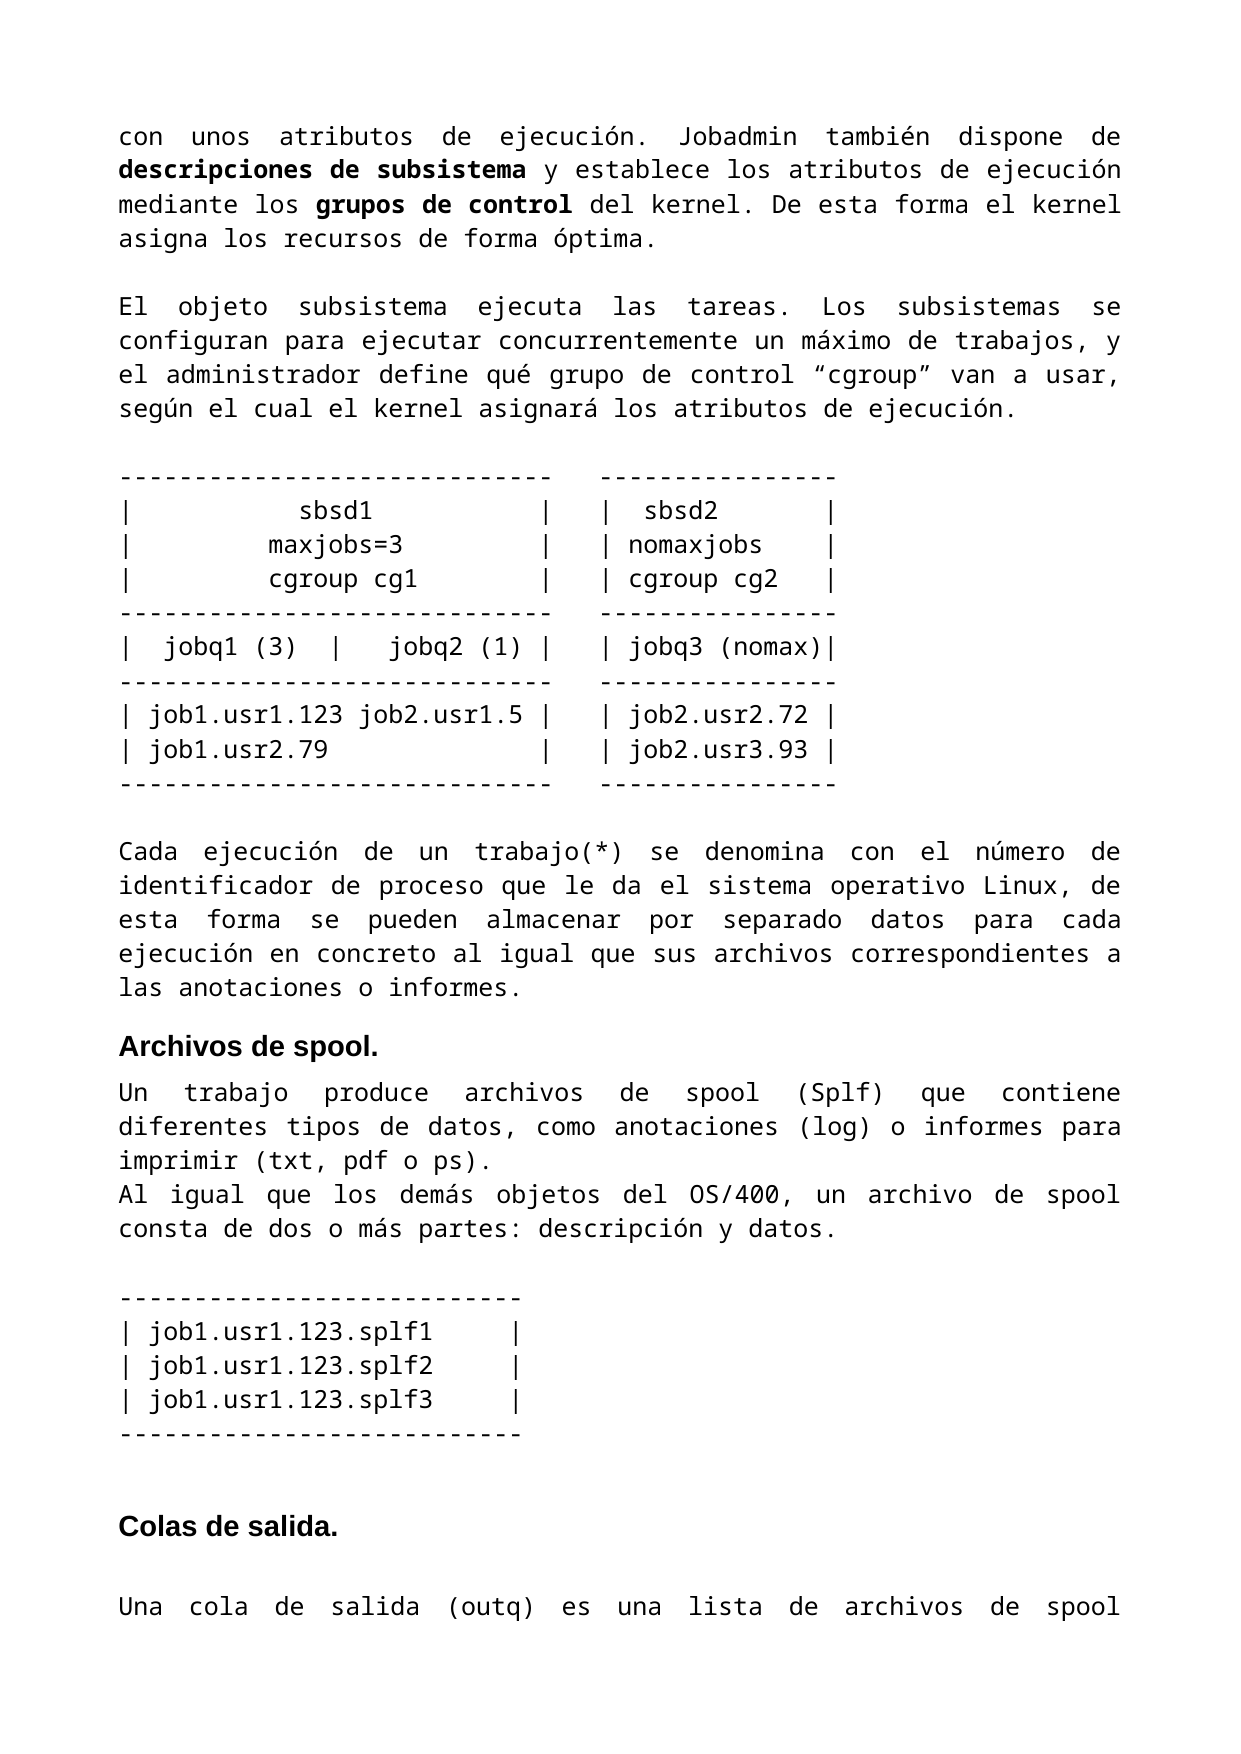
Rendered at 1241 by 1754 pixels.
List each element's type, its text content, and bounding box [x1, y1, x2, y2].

text Un trabajo produce archivos de spool (Splf) que contiene diferentes tipos de datos, como anotaciones (log) o informes para imprimir (txt, pdf o ps). [118, 1075, 1122, 1177]
text --------------------------- [118, 1279, 1122, 1313]
text ----------------------------- ---------------- [118, 595, 1122, 629]
text | job1.usr2.79 | | job2.usr3.93 | [118, 731, 1122, 765]
text Al igual que los demás objetos del OS/400, un archivo de spool consta de dos o más partes: descripción y datos. [118, 1177, 1122, 1245]
text | job1.usr1.123.splf1 | [118, 1313, 1122, 1347]
text ----------------------------- ---------------- [118, 765, 1122, 799]
text ----------------------------- ---------------- [118, 663, 1122, 697]
text | maxjobs=3 | | nomaxjobs | [118, 527, 1122, 561]
subtitle Colas de salida. [118, 1508, 1122, 1542]
text | job1.usr1.123.splf2 | [118, 1347, 1122, 1381]
subtitle Archivos de spool. [118, 1029, 1122, 1062]
text --------------------------- [118, 1415, 1122, 1449]
text | cgroup cg1 | | cgroup cg2 | [118, 561, 1122, 595]
text ----------------------------- ---------------- [118, 459, 1122, 493]
text El objeto subsistema ejecuta las tareas. Los subsistemas se configuran para ejecutar concurrentemente un máximo de trabajos, y el administrador define qué grupo de control “cgroup” van a usar, según el cual el kernel asignará los atributos de ejecución. [118, 288, 1122, 425]
text Una cola de salida (outq) es una lista de archivos de spool [118, 1589, 1122, 1623]
text | jobq1 (3) | jobq2 (1) | | jobq3 (nomax)| [118, 629, 1122, 663]
text Cada ejecución de un trabajo(*) se denomina con el número de identificador de proceso que le da el sistema operativo Linux, de esta forma se pueden almacenar por separado datos para cada ejecución en concreto al igual que sus archivos correspondientes a las anotaciones o informes. [118, 833, 1122, 1004]
text | sbsd1 | | sbsd2 | [118, 493, 1122, 527]
text | job1.usr1.123.splf3 | [118, 1381, 1122, 1415]
text con unos atributos de ejecución. Jobadmin también dispone de descripciones de subsistema y establece los atributos de ejecución mediante los grupos de control del kernel. De esta forma el kernel asigna los recursos de forma óptima. [118, 118, 1122, 254]
text | job1.usr1.123 job2.usr1.5 | | job2.usr2.72 | [118, 697, 1122, 731]
